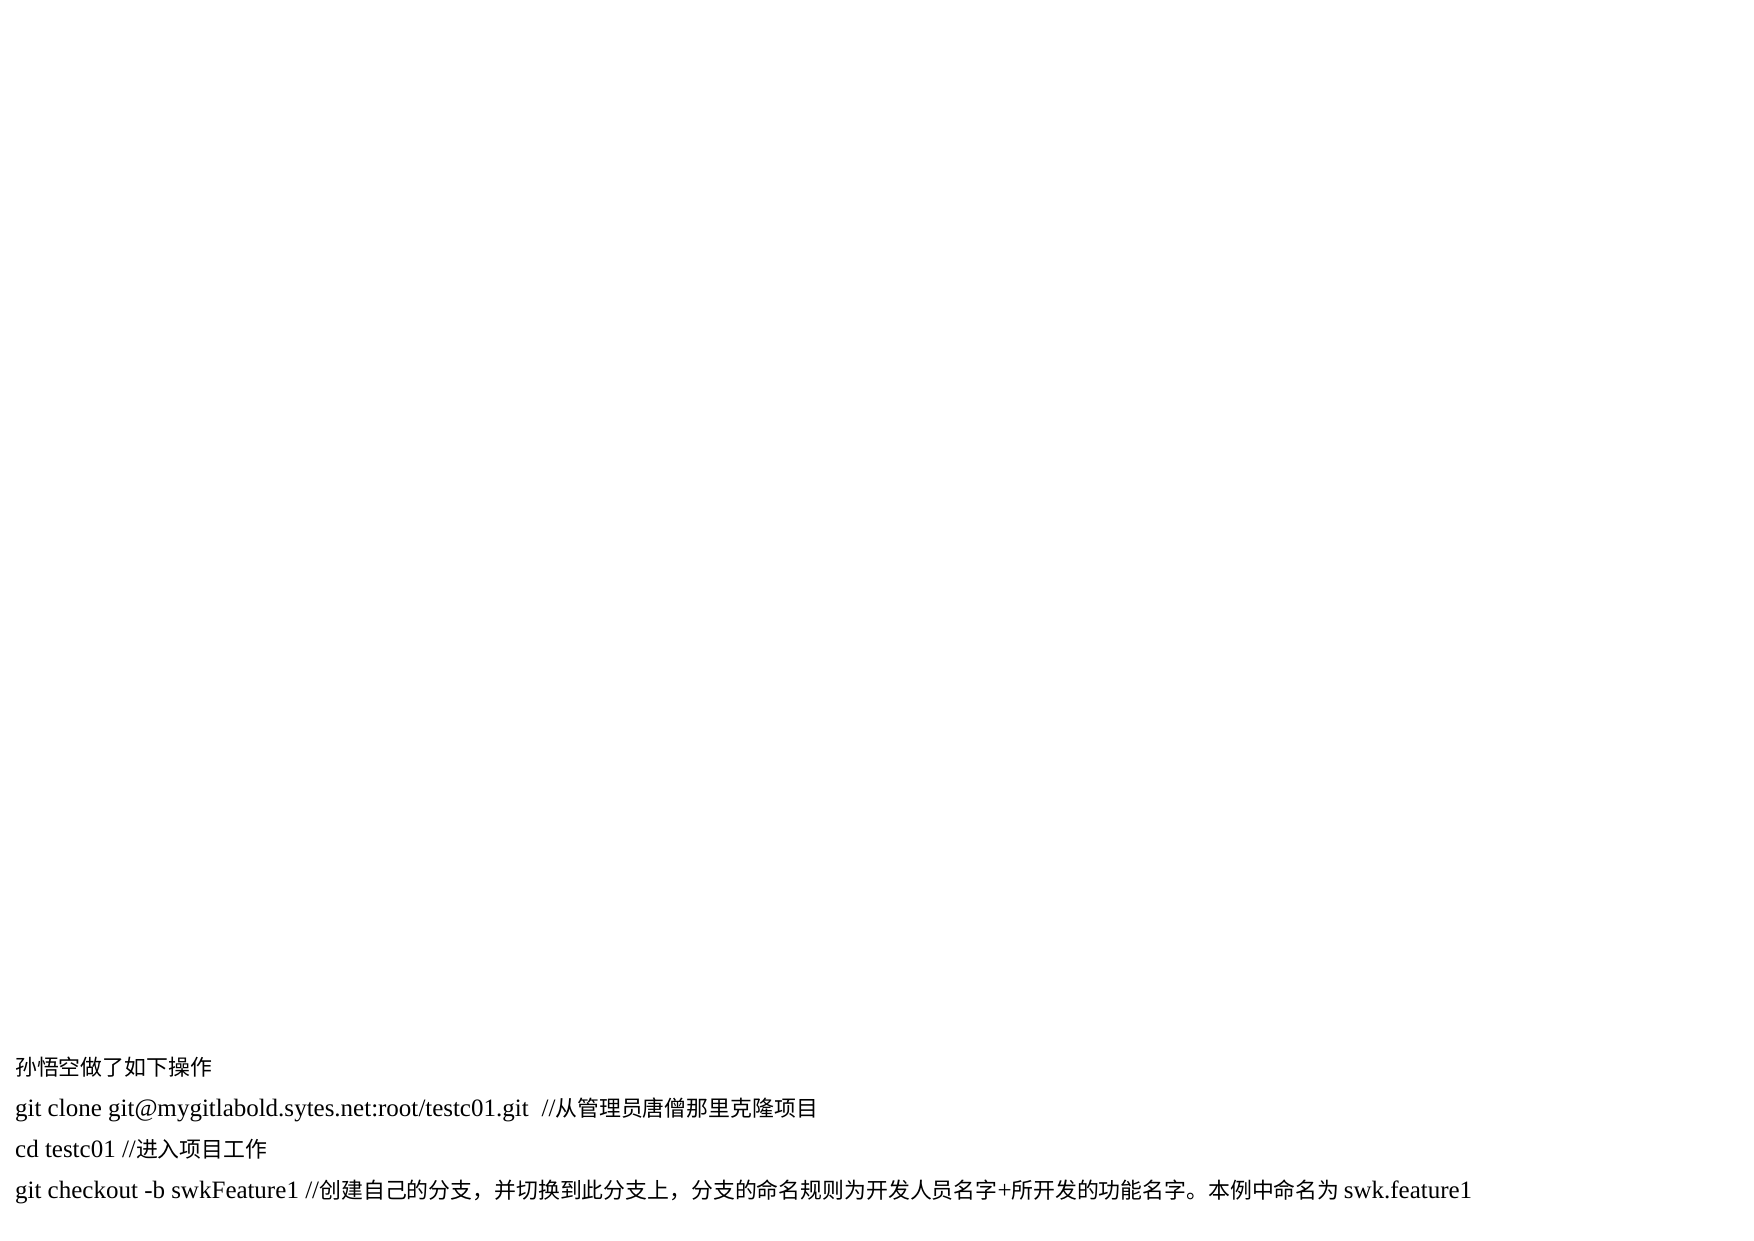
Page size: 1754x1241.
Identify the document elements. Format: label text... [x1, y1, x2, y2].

text git checkout -b swkFeature1 //创建自己的分支，并切换到此分支上，分支的命名规则为开发人员名字+所开发的功能名字。本例中命名为swk.feature1 [15, 1175, 1739, 1204]
text 孙悟空做了如下操作 [15, 1055, 1739, 1080]
text [15, 15, 1739, 1042]
text cd testc01 //进入项目工作 [15, 1134, 1739, 1163]
text git clone git@mygitlabold.sytes.net:root/testc01.git //从管理员唐僧那里克隆项目 [15, 1093, 1739, 1122]
